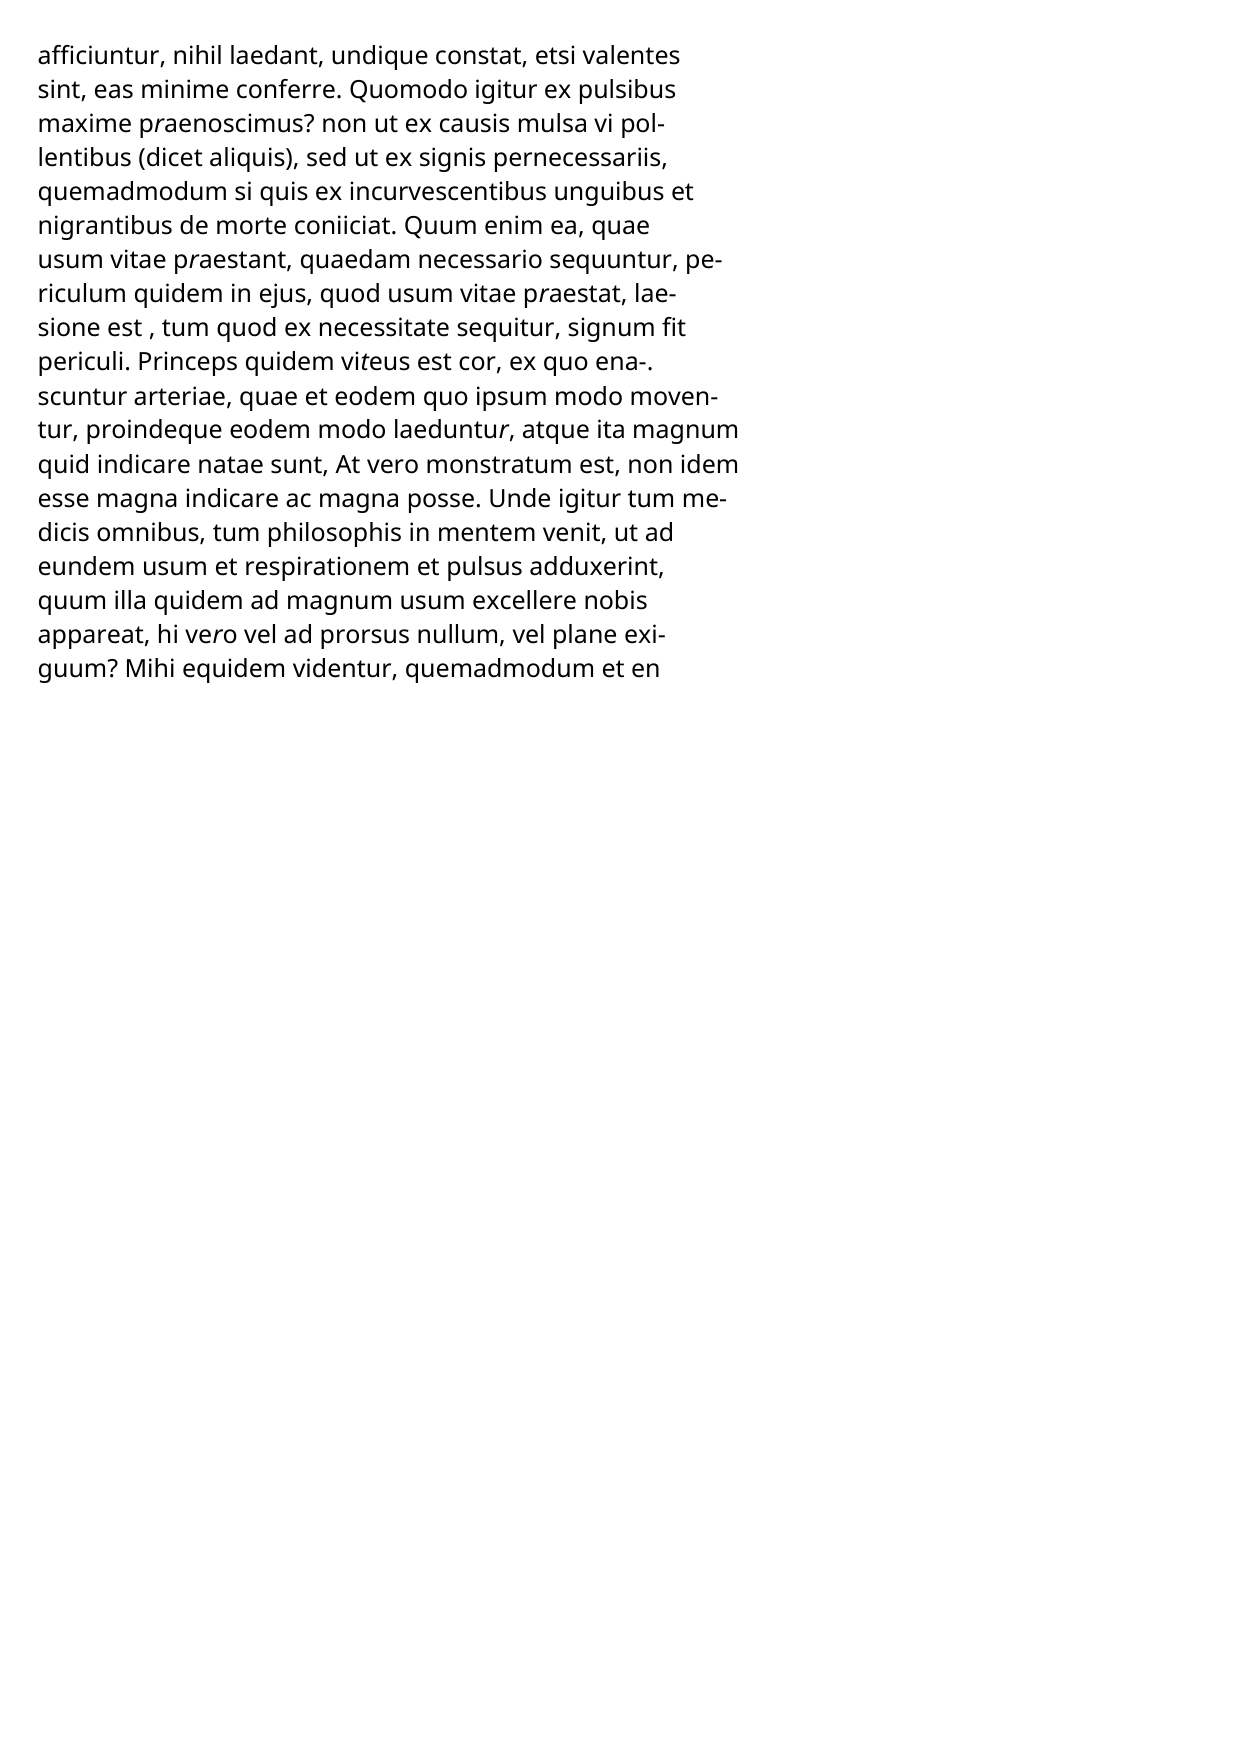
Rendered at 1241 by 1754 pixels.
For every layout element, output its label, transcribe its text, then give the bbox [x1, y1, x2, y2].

text afficiuntur, nihil laedant, undique constat, etsi valentes sint, eas minime conferre. Quomodo igitur ex pulsibus maxime praenoscimus? non ut ex causis mulsa vi pol- lentibus (dicet aliquis), sed ut ex signis pernecessariis, quemadmodum si quis ex incurvescentibus unguibus et nigrantibus de morte coniiciat. Quum enim ea, quae usum vitae praestant, quaedam necessario sequuntur, pe- riculum quidem in ejus, quod usum vitae praestat, lae- sione est , tum quod ex necessitate sequitur, signum fit periculi. Princeps quidem viteus est cor, ex quo ena-. scuntur arteriae, quae et eodem quo ipsum modo moven- tur, proindeque eodem modo laeduntur, atque ita magnum quid indicare natae sunt, At vero monstratum est, non idem esse magna indicare ac magna posse. Unde igitur tum me- dicis omnibus, tum philosophis in mentem venit, ut ad eundem usum et respirationem et pulsus adduxerint, quum illa quidem ad magnum usum excellere nobis appareat, hi vero vel ad prorsus nullum, vel plane exi- guum? Mihi equidem videntur, quemadmodum et en [37, 37, 1203, 685]
